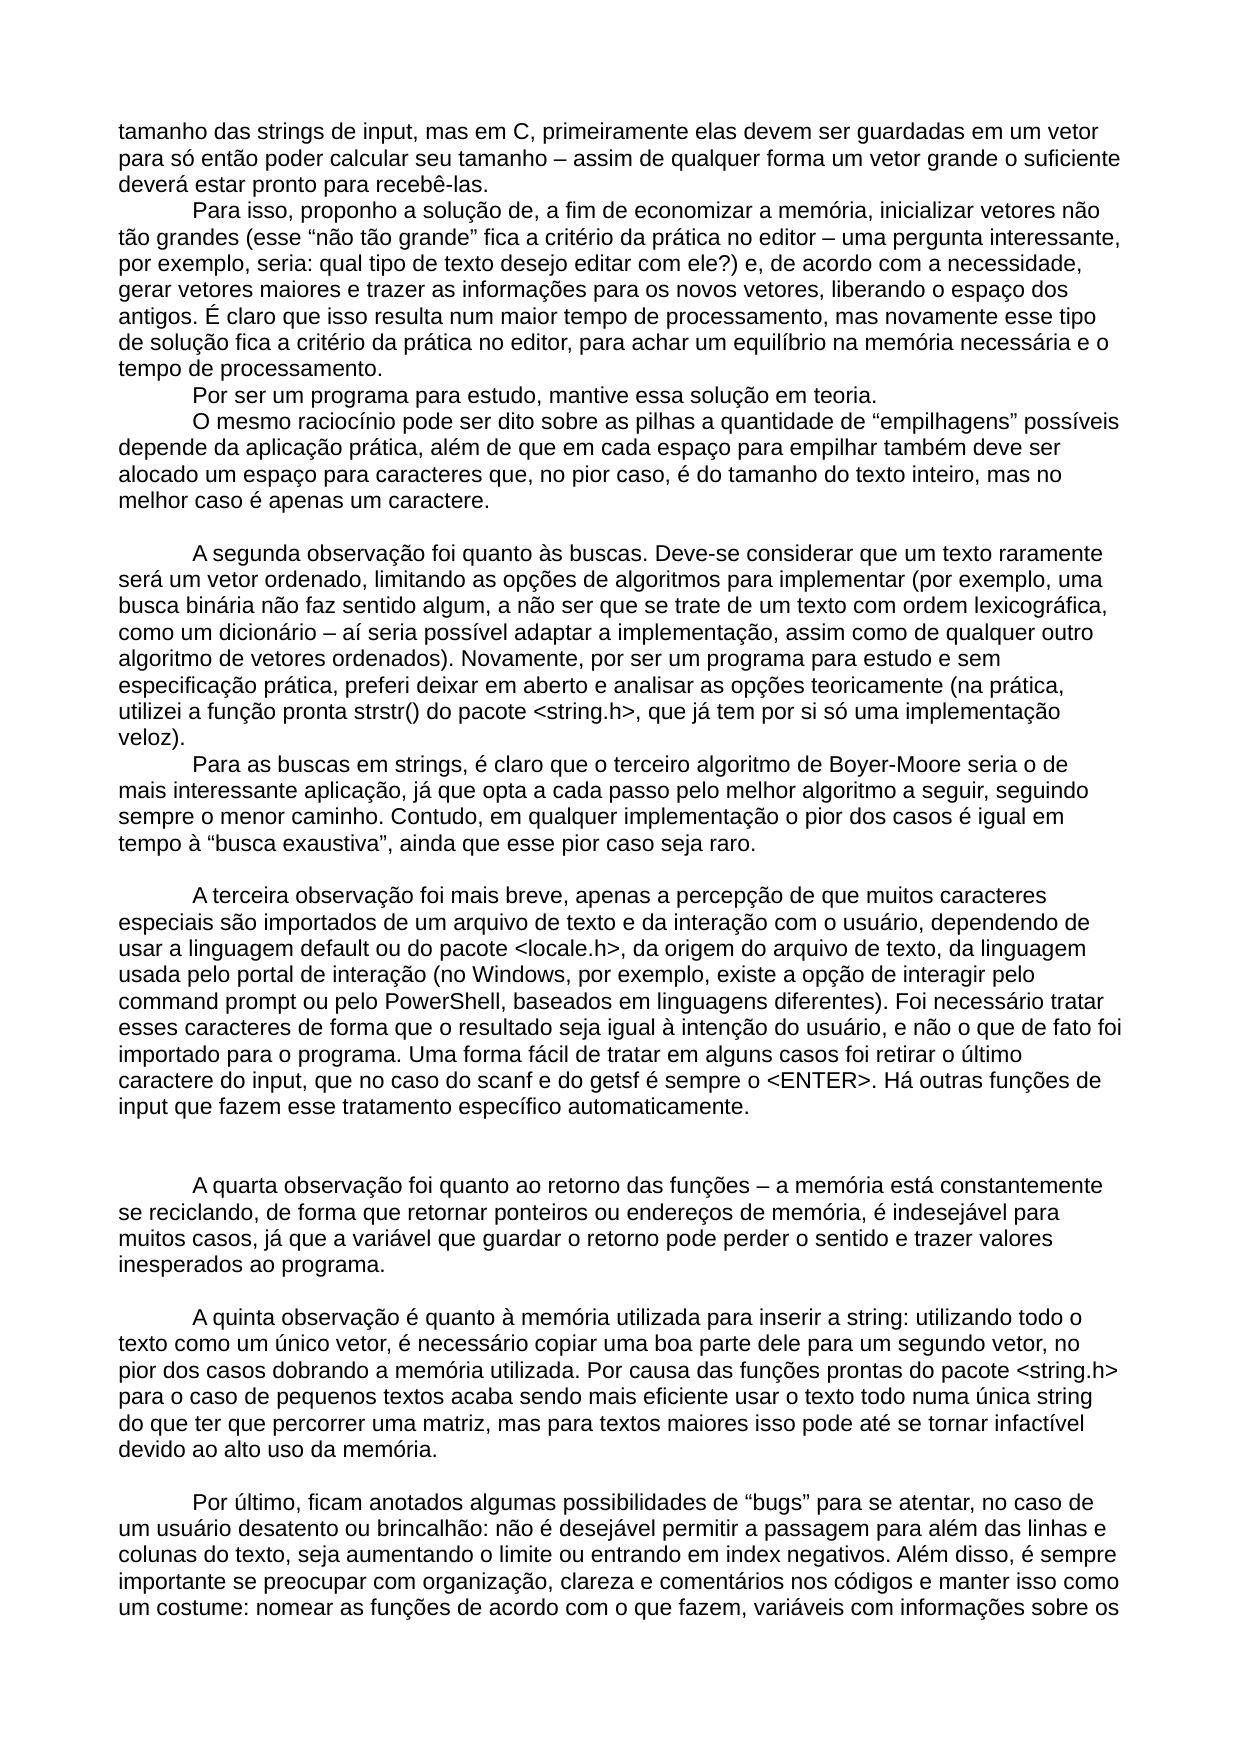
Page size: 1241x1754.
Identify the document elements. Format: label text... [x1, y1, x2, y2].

text A quinta observação é quanto à memória utilizada para inserir a string: utilizando todo o texto como um único vetor, é necessário copiar uma boa parte dele para um segundo vetor, no pior dos casos dobrando a memória utilizada. Por causa das funções prontas do pacote <string.h> para o caso de pequenos textos acaba sendo mais eficiente usar o texto todo numa única string do que ter que percorrer uma matriz, mas para textos maiores isso pode até se tornar infactível devido ao alto uso da memória. [118, 1304, 1122, 1462]
text A terceira observação foi mais breve, apenas a percepção de que muitos caracteres especiais são importados de um arquivo de texto e da interação com o usuário, dependendo de usar a linguagem default ou do pacote <locale.h>, da origem do arquivo de texto, da linguagem usada pelo portal de interação (no Windows, por exemplo, existe a opção de interagir pelo command prompt ou pelo PowerShell, baseados em linguagens diferentes). Foi necessário tratar esses caracteres de forma que o resultado seja igual à intenção do usuário, e não o que de fato foi importado para o programa. Uma forma fácil de tratar em alguns casos foi retirar o último caractere do input, que no caso do scanf e do getsf é sempre o <ENTER>. Há outras funções de input que fazem esse tratamento específico automaticamente. [118, 882, 1122, 1119]
text Para isso, proponho a solução de, a fim de economizar a memória, inicializar vetores não tão grandes (esse “não tão grande” fica a critério da prática no editor – uma pergunta interessante, por exemplo, seria: qual tipo de texto desejo editar com ele?) e, de acordo com a necessidade, gerar vetores maiores e trazer as informações para os novos vetores, liberando o espaço dos antigos. É claro que isso resulta num maior tempo de processamento, mas novamente esse tipo de solução fica a critério da prática no editor, para achar um equilíbrio na memória necessária e o tempo de processamento. [118, 197, 1122, 382]
text Por ser um programa para estudo, mantive essa solução em teoria. [118, 382, 1122, 408]
text tamanho das strings de input, mas em C, primeiramente elas devem ser guardadas em um vetor para só então poder calcular seu tamanho – assim de qualquer forma um vetor grande o suficiente deverá estar pronto para recebê-las. [118, 118, 1122, 197]
text Para as buscas em strings, é claro que o terceiro algoritmo de Boyer-Moore seria o de mais interessante aplicação, já que opta a cada passo pelo melhor algoritmo a seguir, seguindo sempre o menor caminho. Contudo, em qualquer implementação o pior dos casos é igual em tempo à “busca exaustiva”, ainda que esse pior caso seja raro. [118, 751, 1122, 856]
text A quarta observação foi quanto ao retorno das funções – a memória está constantemente se reciclando, de forma que retornar ponteiros ou endereços de memória, é indesejável para muitos casos, já que a variável que guardar o retorno pode perder o sentido e trazer valores inesperados ao programa. [118, 1172, 1122, 1278]
text A segunda observação foi quanto às buscas. Deve-se considerar que um texto raramente será um vetor ordenado, limitando as opções de algoritmos para implementar (por exemplo, uma busca binária não faz sentido algum, a não ser que se trate de um texto com ordem lexicográfica, como um dicionário – aí seria possível adaptar a implementação, assim como de qualquer outro algoritmo de vetores ordenados). Novamente, por ser um programa para estudo e sem especificação prática, preferi deixar em aberto e analisar as opções teoricamente (na prática, utilizei a função pronta strstr() do pacote <string.h>, que já tem por si só uma implementação veloz). [118, 540, 1122, 751]
text O mesmo raciocínio pode ser dito sobre as pilhas a quantidade de “empilhagens” possíveis depende da aplicação prática, além de que em cada espaço para empilhar também deve ser alocado um espaço para caracteres que, no pior caso, é do tamanho do texto inteiro, mas no melhor caso é apenas um caractere. [118, 408, 1122, 513]
text Por último, ficam anotados algumas possibilidades de “bugs” para se atentar, no caso de um usuário desatento ou brincalhão: não é desejável permitir a passagem para além das linhas e colunas do texto, seja aumentando o limite ou entrando em index negativos. Além disso, é sempre importante se preocupar com organização, clareza e comentários nos códigos e manter isso como um costume: nomear as funções de acordo com o que fazem, variáveis com informações sobre os [118, 1488, 1122, 1620]
